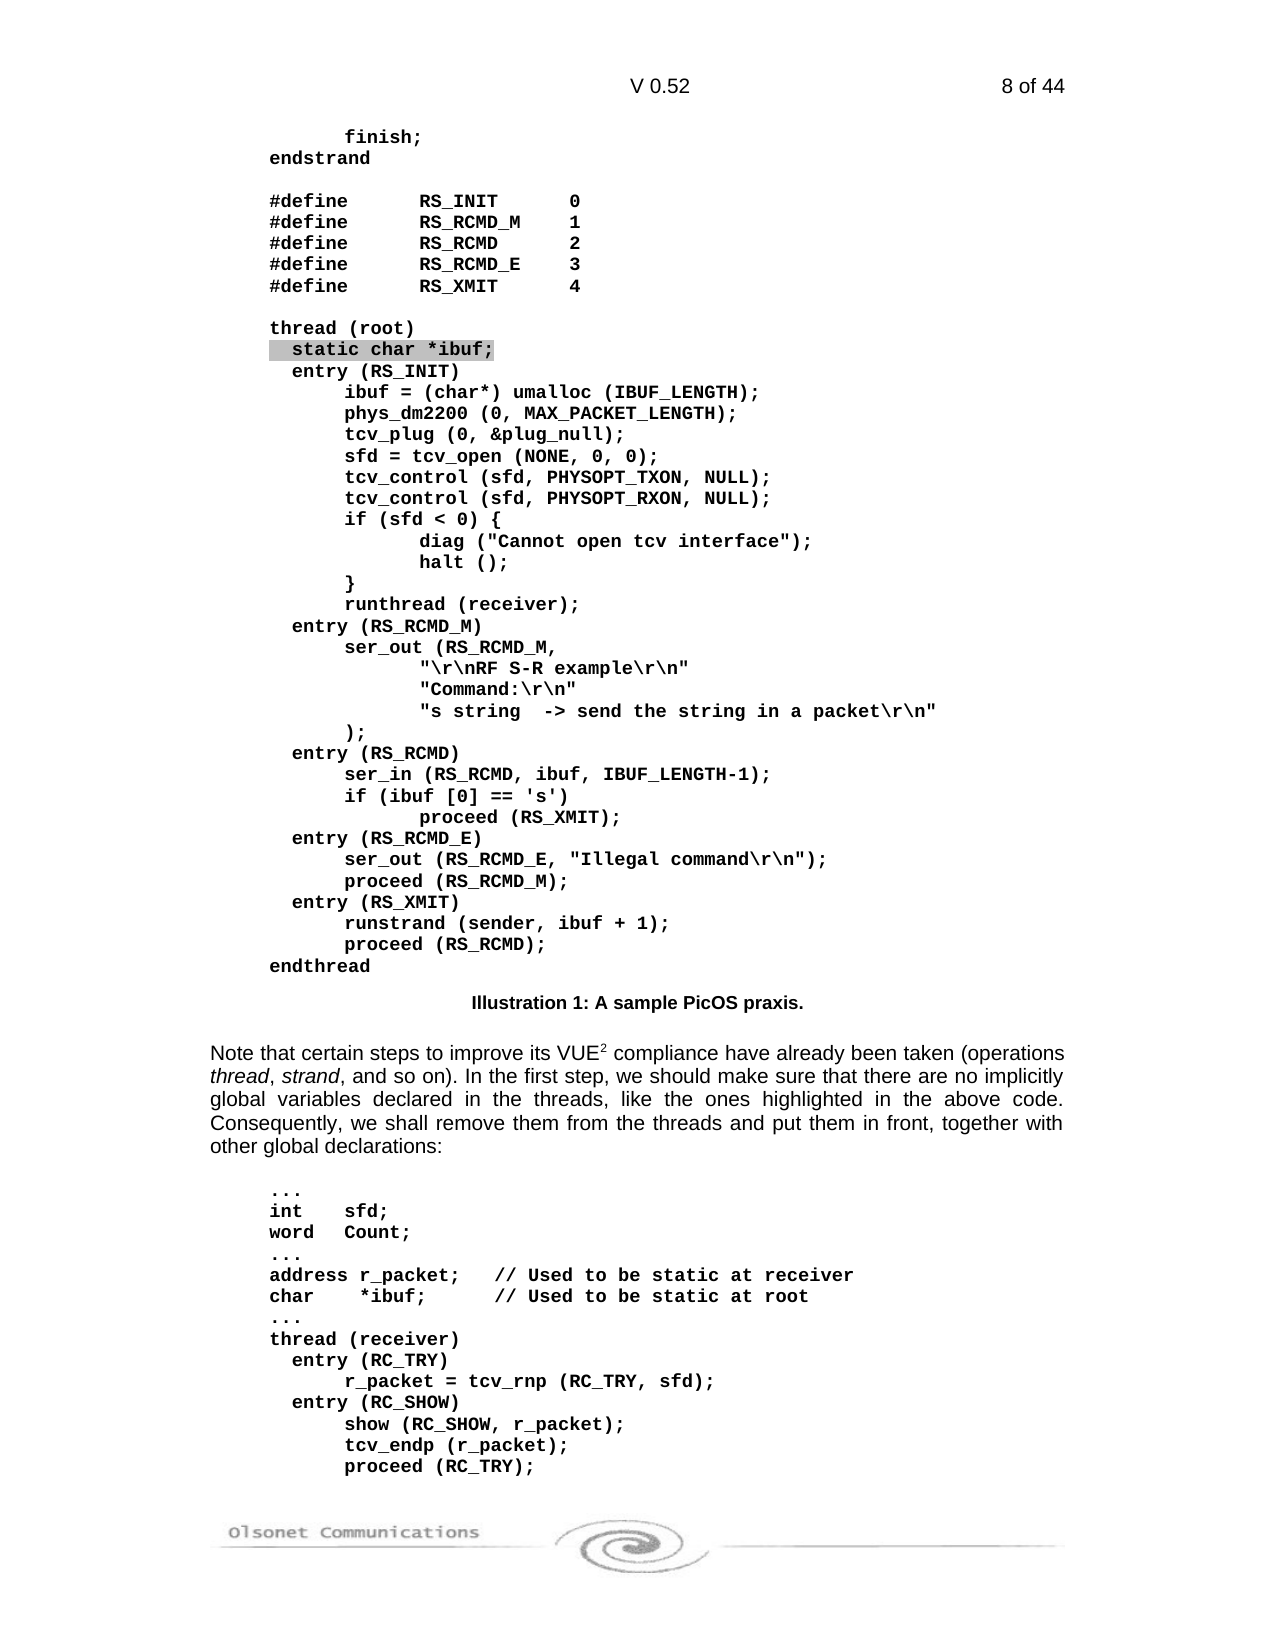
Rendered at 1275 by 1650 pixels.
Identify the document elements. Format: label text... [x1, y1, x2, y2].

text #define RS_RCMD_E 3 [269, 255, 1065, 276]
text ... [269, 1308, 1065, 1329]
text phys_dm2200 (0, MAX_PACKET_LENGTH); [269, 404, 1065, 425]
text #define RS_XMIT 4 [269, 276, 1065, 298]
text word Count; [269, 1223, 1065, 1244]
text ... [269, 1244, 1065, 1266]
text if (ibuf [0] == 's') [269, 786, 1065, 808]
text tcv_plug (0, &plug_null); [269, 425, 1065, 446]
text halt (); [269, 553, 1065, 574]
text tcv_control (sfd, PHYSOPT_RXON, NULL); [269, 489, 1065, 510]
text "Command:\r\n" [269, 680, 1065, 701]
text #define RS_INIT 0 [269, 191, 1065, 213]
text entry (RS_XMIT) [269, 893, 1065, 914]
text ser_in (RS_RCMD, ibuf, IBUF_LENGTH-1); [269, 765, 1065, 786]
text #define RS_RCMD_M 1 [269, 213, 1065, 234]
text thread (receiver) [269, 1329, 1065, 1351]
text entry (RC_TRY) [269, 1351, 1065, 1372]
text #define RS_RCMD 2 [269, 234, 1065, 255]
text address r_packet; // Used to be static at receiver [269, 1266, 1065, 1287]
text sfd = tcv_open (NONE, 0, 0); [269, 446, 1065, 468]
text entry (RS_RCMD) [269, 744, 1065, 765]
text ); [269, 723, 1065, 744]
text proceed (RS_RCMD); [269, 935, 1065, 956]
text runthread (receiver); [269, 595, 1065, 616]
text ser_out (RS_RCMD_E, "Illegal command\r\n"); [269, 850, 1065, 871]
text entry (RS_INIT) [269, 361, 1065, 383]
text Note that certain steps to improve its VUE2 compliance have already been taken (operations thread, strand, and so on). In the first step, we should make sure that there are no implicitly global variables declared in the threads, like the ones highlighted in the above code. Consequently, we shall remove them from the threads and put them in front, together with other global declarations: [210, 1041, 1065, 1158]
text } [269, 574, 1065, 595]
text proceed (RC_TRY); [269, 1457, 1065, 1478]
text endstrand [269, 149, 1065, 170]
text r_packet = tcv_rnp (RC_TRY, sfd); [269, 1372, 1065, 1393]
text proceed (RS_XMIT); [269, 808, 1065, 829]
text entry (RC_SHOW) [269, 1393, 1065, 1414]
text entry (RS_RCMD_M) [269, 616, 1065, 638]
text tcv_endp (r_packet); [269, 1436, 1065, 1457]
text runstrand (sender, ibuf + 1); [269, 914, 1065, 935]
text ibuf = (char*) umalloc (IBUF_LENGTH); [269, 383, 1065, 404]
text thread (root) [269, 319, 1065, 340]
text entry (RS_RCMD_E) [269, 829, 1065, 850]
text endthread [269, 956, 1065, 992]
text proceed (RS_RCMD_M); [269, 871, 1065, 893]
text ... [269, 1181, 1065, 1202]
text static char *ibuf; [269, 340, 1065, 361]
text finish; [269, 128, 1065, 149]
text "\r\nRF S-R example\r\n" [269, 659, 1065, 680]
text show (RC_SHOW, r_packet); [269, 1414, 1065, 1436]
text [451, 1013, 824, 1017]
text int sfd; [269, 1202, 1065, 1223]
text Illustration 1: A sample PicOS praxis. [451, 992, 824, 1013]
picture [210, 1504, 1065, 1596]
text tcv_control (sfd, PHYSOPT_TXON, NULL); [269, 468, 1065, 489]
text diag ("Cannot open tcv interface"); [269, 531, 1065, 553]
text ser_out (RS_RCMD_M, [269, 638, 1065, 659]
text if (sfd < 0) { [269, 510, 1065, 531]
text "s string -> send the string in a packet\r\n" [269, 701, 1065, 723]
text char *ibuf; // Used to be static at root [269, 1287, 1065, 1308]
